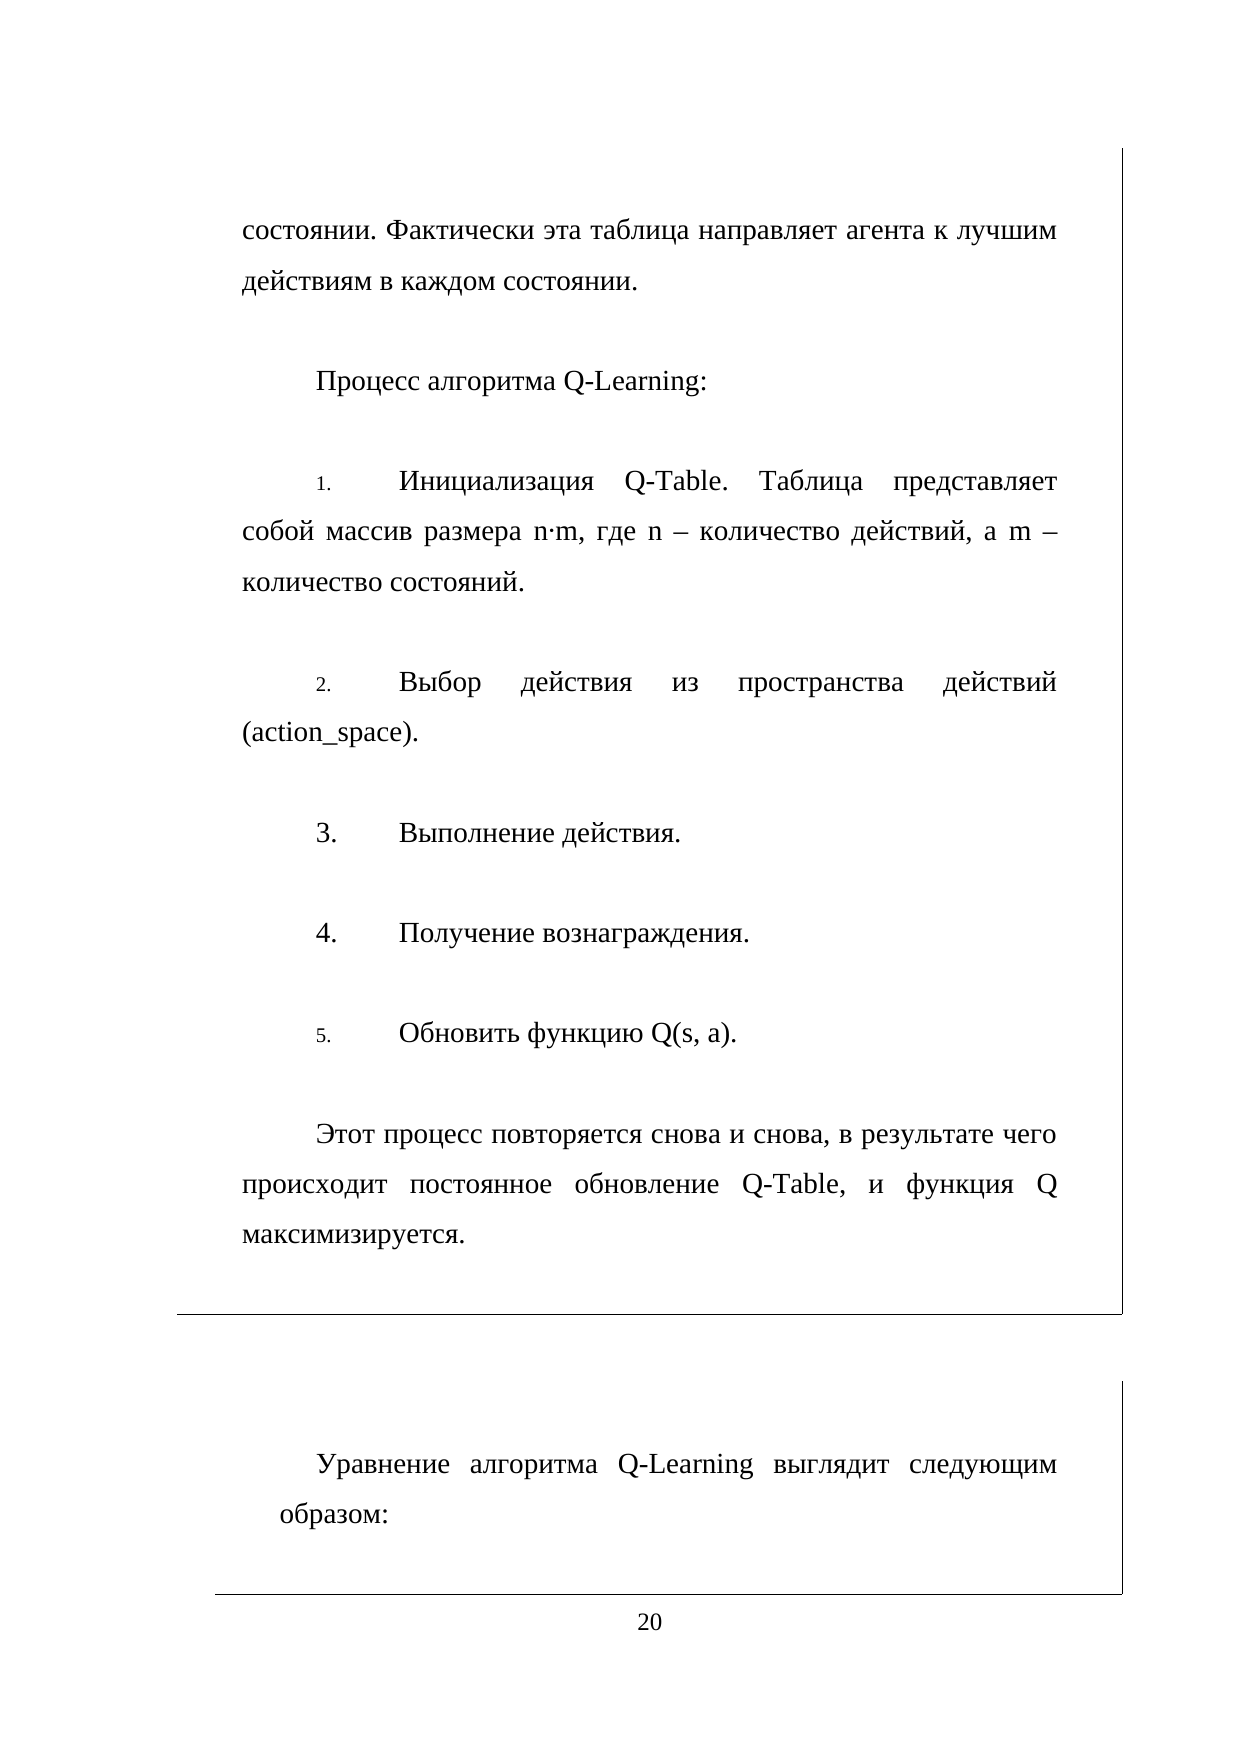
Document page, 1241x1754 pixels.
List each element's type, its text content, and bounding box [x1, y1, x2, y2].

list Инициализация Q-Table. Таблица представляет собой массив размера n∙m, где n – количество действий, а m –количество состояний. [177, 399, 1122, 597]
text Этот процесс повторяется снова и снова, в результате чего происходит постоянное обновление Q-Table, и функция Q максимизируется. [177, 1051, 1122, 1314]
text состоянии. Фактически эта таблица направляет агента к лучшим действиям в каждом состоянии. [177, 148, 1122, 296]
text Процесс алгоритма Q-Learning: [177, 298, 1122, 396]
list Выбор действия из пространства действий (action_space). [177, 599, 1122, 748]
list Обновить функцию Q(s, a). [177, 951, 1122, 1049]
list Получение вознаграждения. [177, 851, 1122, 949]
list Выполнение действия. [177, 750, 1122, 848]
text Уравнение алгоритма Q-Learning выглядит следующим образом: [215, 1381, 1122, 1594]
